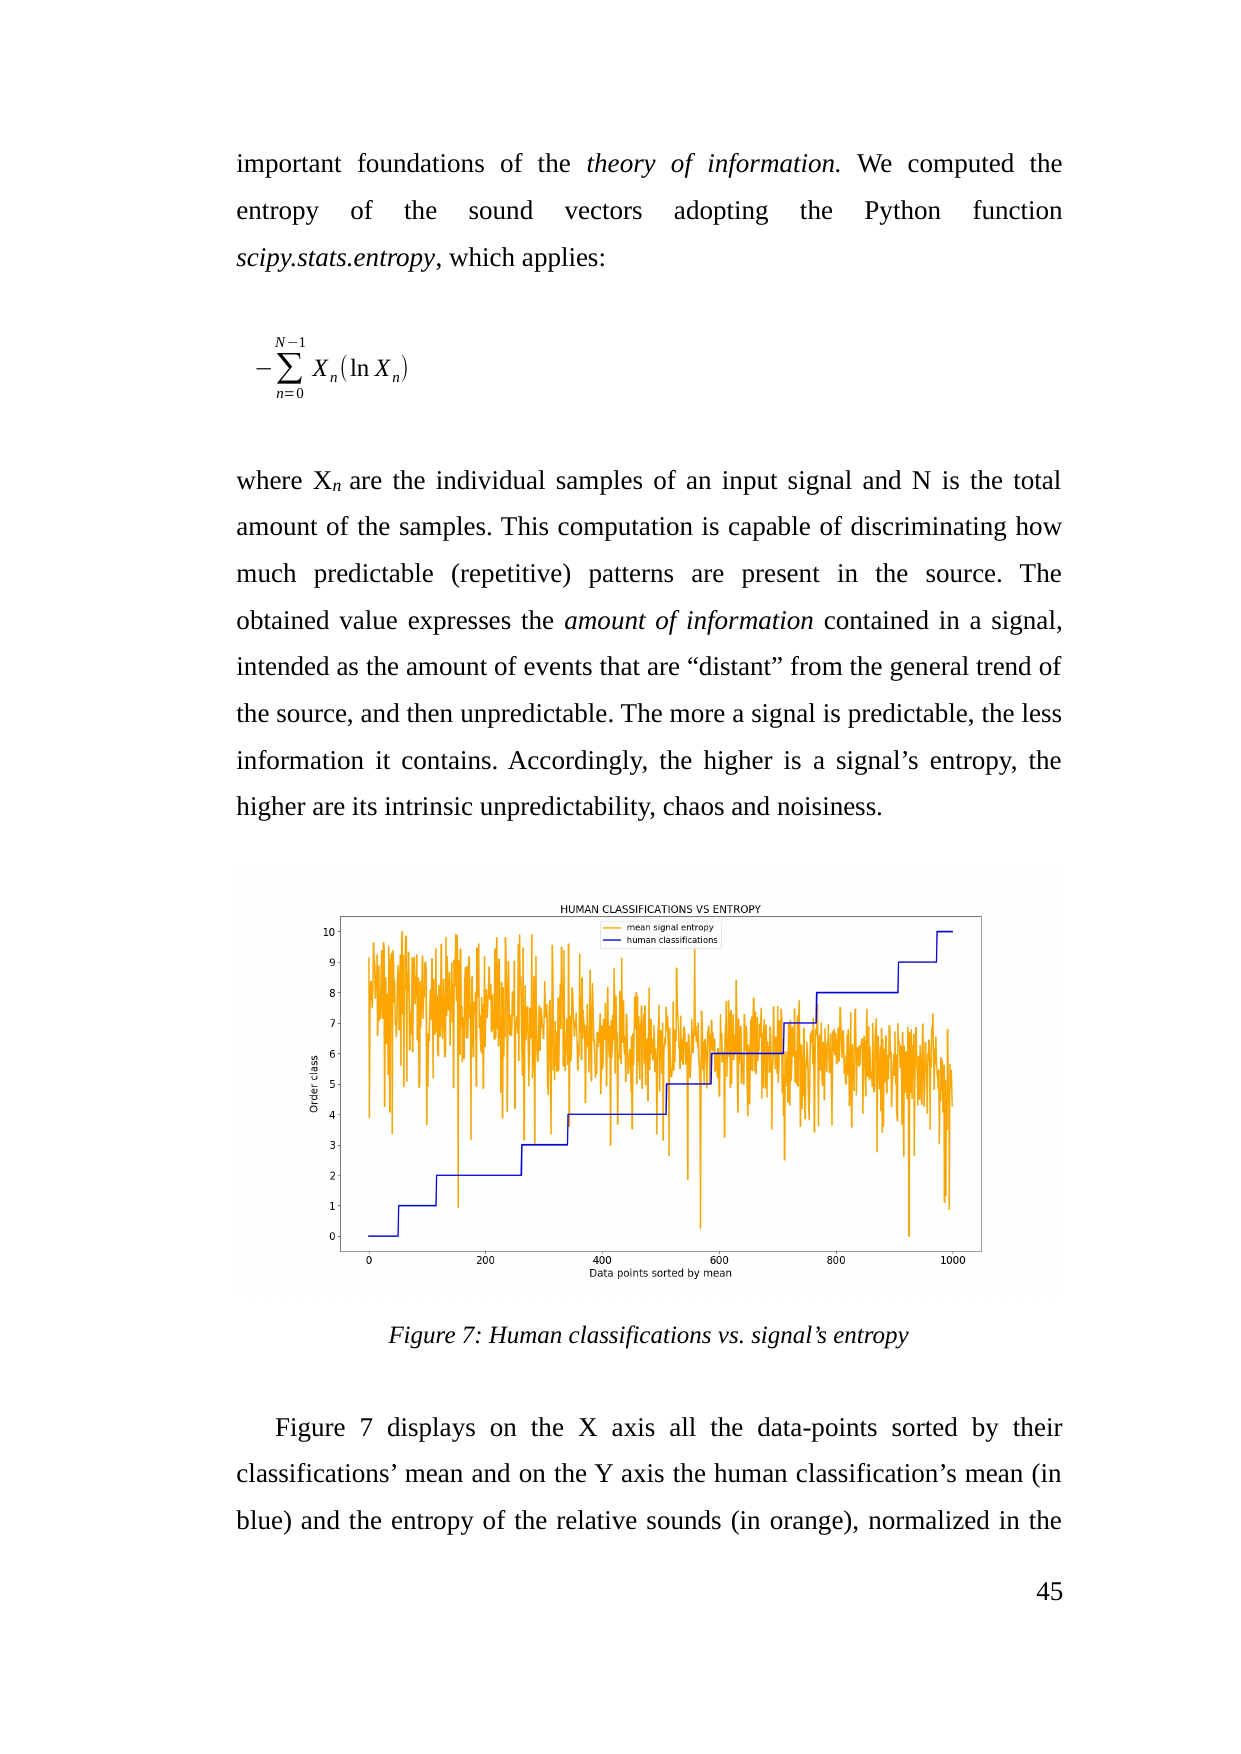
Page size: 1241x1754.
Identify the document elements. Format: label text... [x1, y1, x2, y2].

text Figure 7 displays on the X axis all the data-points sorted by their classifications’ mean and on the Y axis the human classification’s mean (in blue) and the entropy of the relative sounds (in orange), normalized in the [236, 1411, 1063, 1535]
text Figure 7: Human classifications vs. signal’s entropy [236, 1299, 1063, 1349]
text important foundations of the theory of information. We computed the entropy of the sound vectors adopting the Python function scipy.stats.entropy, which applies: [236, 148, 1063, 272]
picture [236, 864, 1063, 1299]
text where Xn are the individual samples of an input signal and N is the total amount of the samples. This computation is capable of discriminating how much predictable (repetitive) patterns are present in the source. The obtained value expresses the amount of information contained in a signal, intended as the amount of events that are “distant” from the general trend of the source, and then unpredictable. The more a signal is predictable, the less information it contains. Accordingly, the higher is a signal’s entropy, the higher are its intrinsic unpredictability, chaos and noisiness. [236, 464, 1063, 822]
